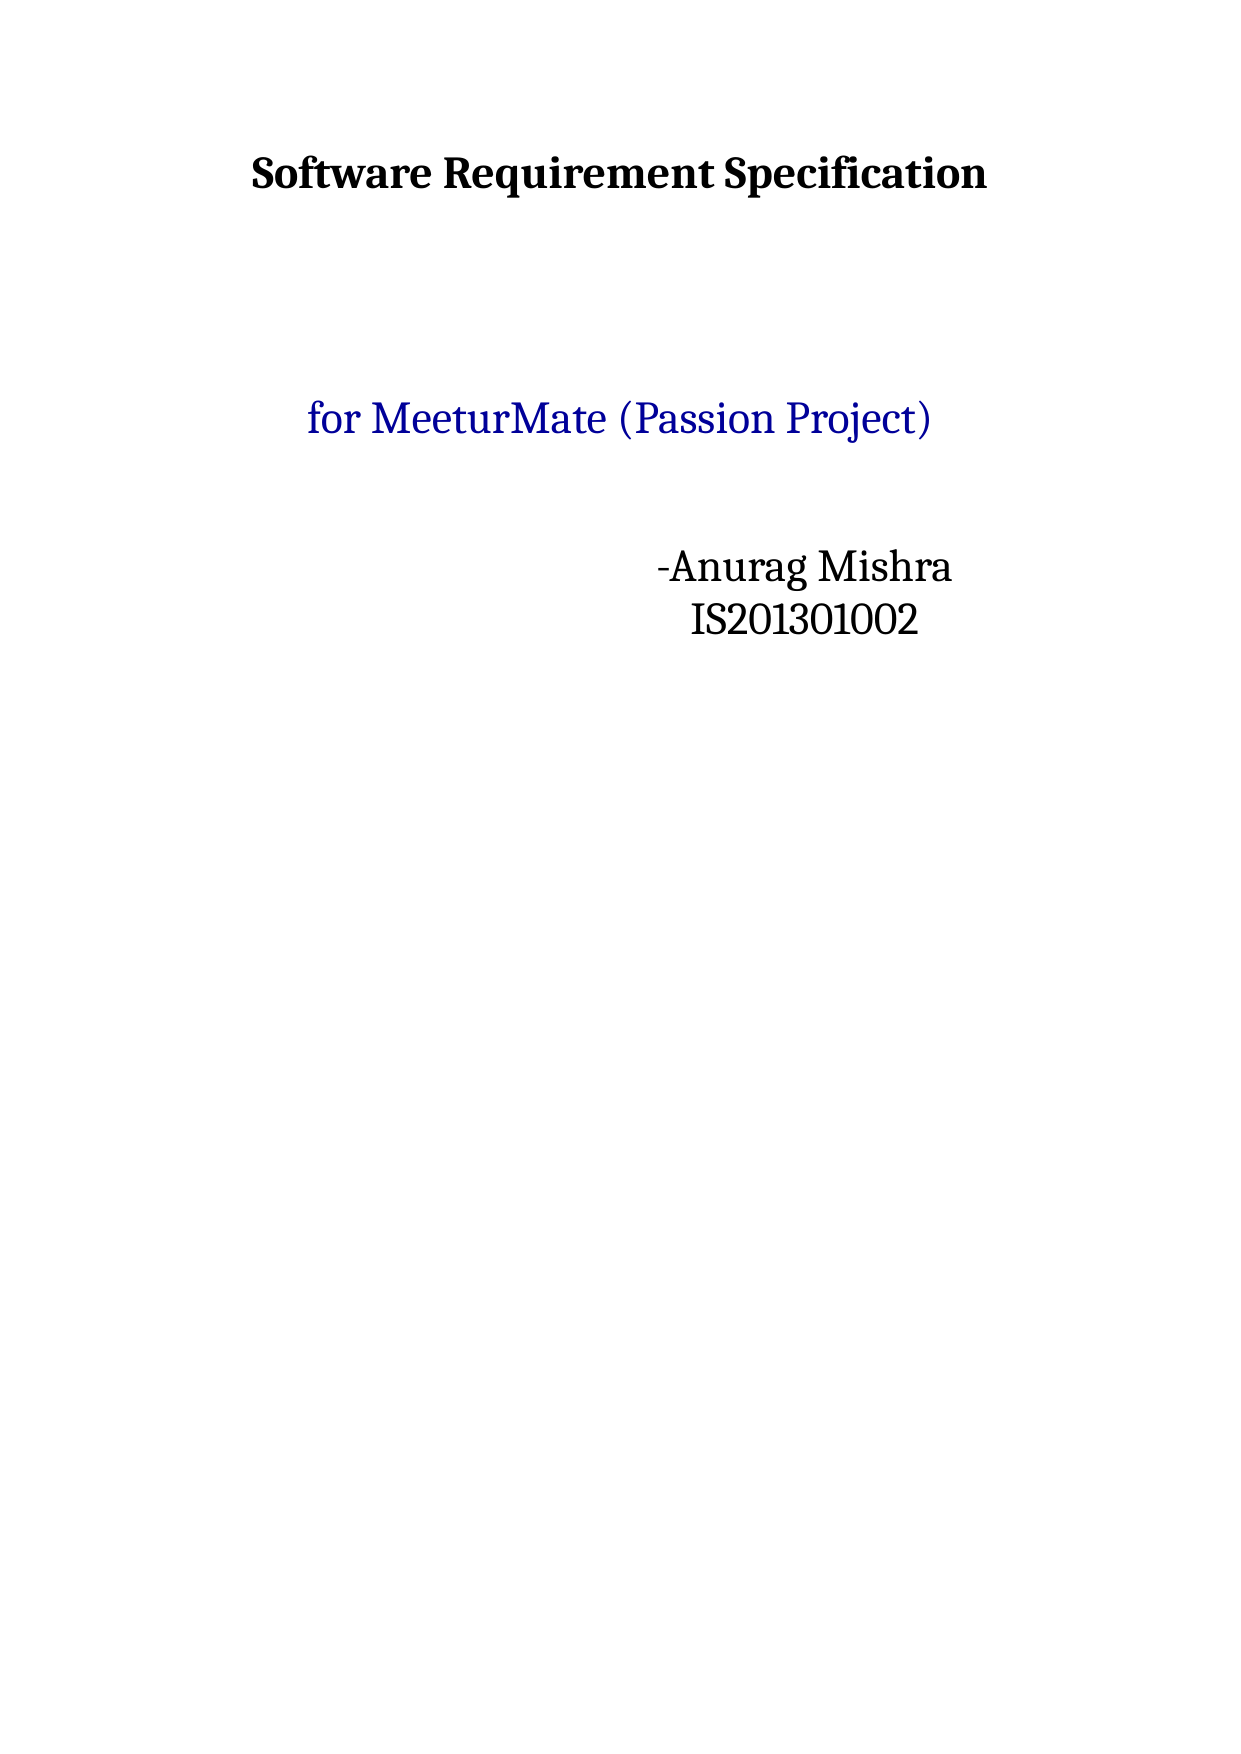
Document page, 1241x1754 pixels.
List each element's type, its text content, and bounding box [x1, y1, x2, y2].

text Software Requirement Specification [164, 147, 1076, 200]
text for MeeturMate (Passion Project) [164, 392, 1076, 445]
text IS201301002 [533, 593, 1076, 646]
text -Anurag Mishra [533, 540, 1076, 593]
